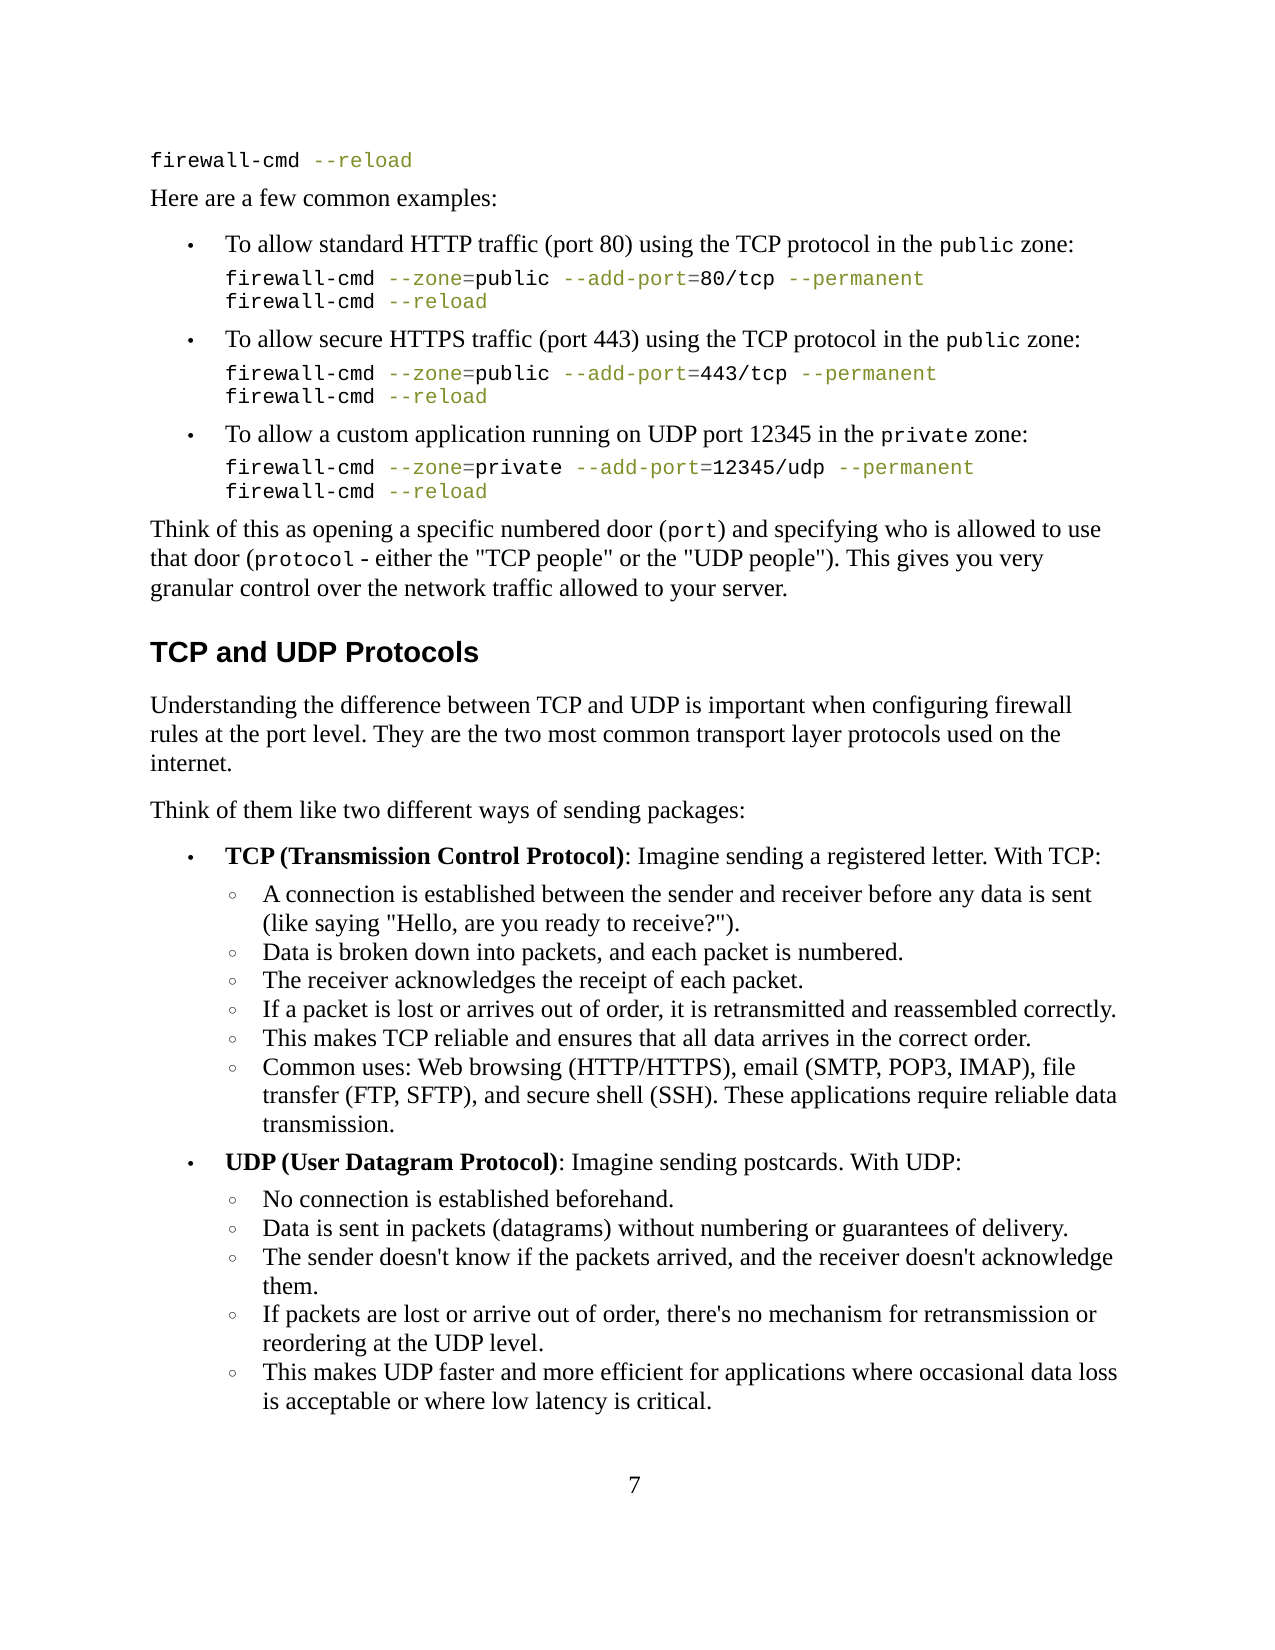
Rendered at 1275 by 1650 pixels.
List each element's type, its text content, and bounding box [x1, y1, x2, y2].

list To allow secure HTTPS traffic (port 443) using the TCP protocol in the public zone: [187, 324, 1125, 354]
list firewall-cmd --reload [187, 386, 1125, 410]
list firewall-cmd --zone=public --add-port=443/tcp --permanent [187, 363, 1125, 386]
text Understanding the difference between TCP and UDP is important when configuring firewall rules at the port level. They are the two most common transport layer protocols used on the internet. [150, 691, 1125, 777]
text Think of this as opening a specific numbered door (port) and specifying who is allowed to use that door (protocol - either the "TCP people" or the "UDP people"). This gives you very granular control over the network traffic allowed to your server. [150, 514, 1125, 602]
list Data is sent in packets (datagrams) without numbering or guarantees of delivery. [225, 1213, 1125, 1242]
list The receiver acknowledges the receipt of each packet. [225, 965, 1125, 994]
list firewall-cmd --zone=public --add-port=80/tcp --permanent [187, 268, 1125, 291]
list If packets are lost or arrive out of order, there's no mechanism for retransmission or reordering at the UDP level. [225, 1299, 1125, 1357]
list UDP (User Datagram Protocol): Imagine sending postcards. With UDP: [187, 1147, 1125, 1176]
subtitle TCP and UDP Protocols [150, 636, 1125, 669]
list To allow standard HTTP traffic (port 80) using the TCP protocol in the public zone: [187, 229, 1125, 259]
list No connection is established beforehand. [225, 1184, 1125, 1213]
list If a packet is lost or arrives out of order, it is retransmitted and reassembled correctly. [225, 994, 1125, 1023]
list TCP (Transmission Control Protocol): Imagine sending a registered letter. With TCP: [187, 841, 1125, 870]
text firewall-cmd --reload [150, 150, 1125, 174]
list This makes UDP faster and more efficient for applications where occasional data loss is acceptable or where low latency is critical. [225, 1357, 1125, 1414]
list A connection is established between the sender and receiver before any data is sent (like saying "Hello, are you ready to receive?"). [225, 879, 1125, 937]
list Common uses: Web browsing (HTTP/HTTPS), email (SMTP, POP3, IMAP), file transfer (FTP, SFTP), and secure shell (SSH). These applications require reliable data transmission. [225, 1052, 1125, 1138]
text Think of them like two different ways of sending packages: [150, 795, 1125, 823]
list To allow a custom application running on UDP port 12345 in the private zone: [187, 419, 1125, 448]
list The sender doesn't know if the packets arrived, and the receiver doesn't acknowledge them. [225, 1242, 1125, 1299]
list firewall-cmd --reload [187, 481, 1125, 505]
list firewall-cmd --zone=private --add-port=12345/udp --permanent [187, 457, 1125, 481]
text Here are a few common examples: [150, 183, 1125, 211]
list firewall-cmd --reload [187, 291, 1125, 315]
list This makes TCP reliable and ensures that all data arrives in the correct order. [225, 1023, 1125, 1052]
list Data is broken down into packets, and each packet is numbered. [225, 937, 1125, 965]
